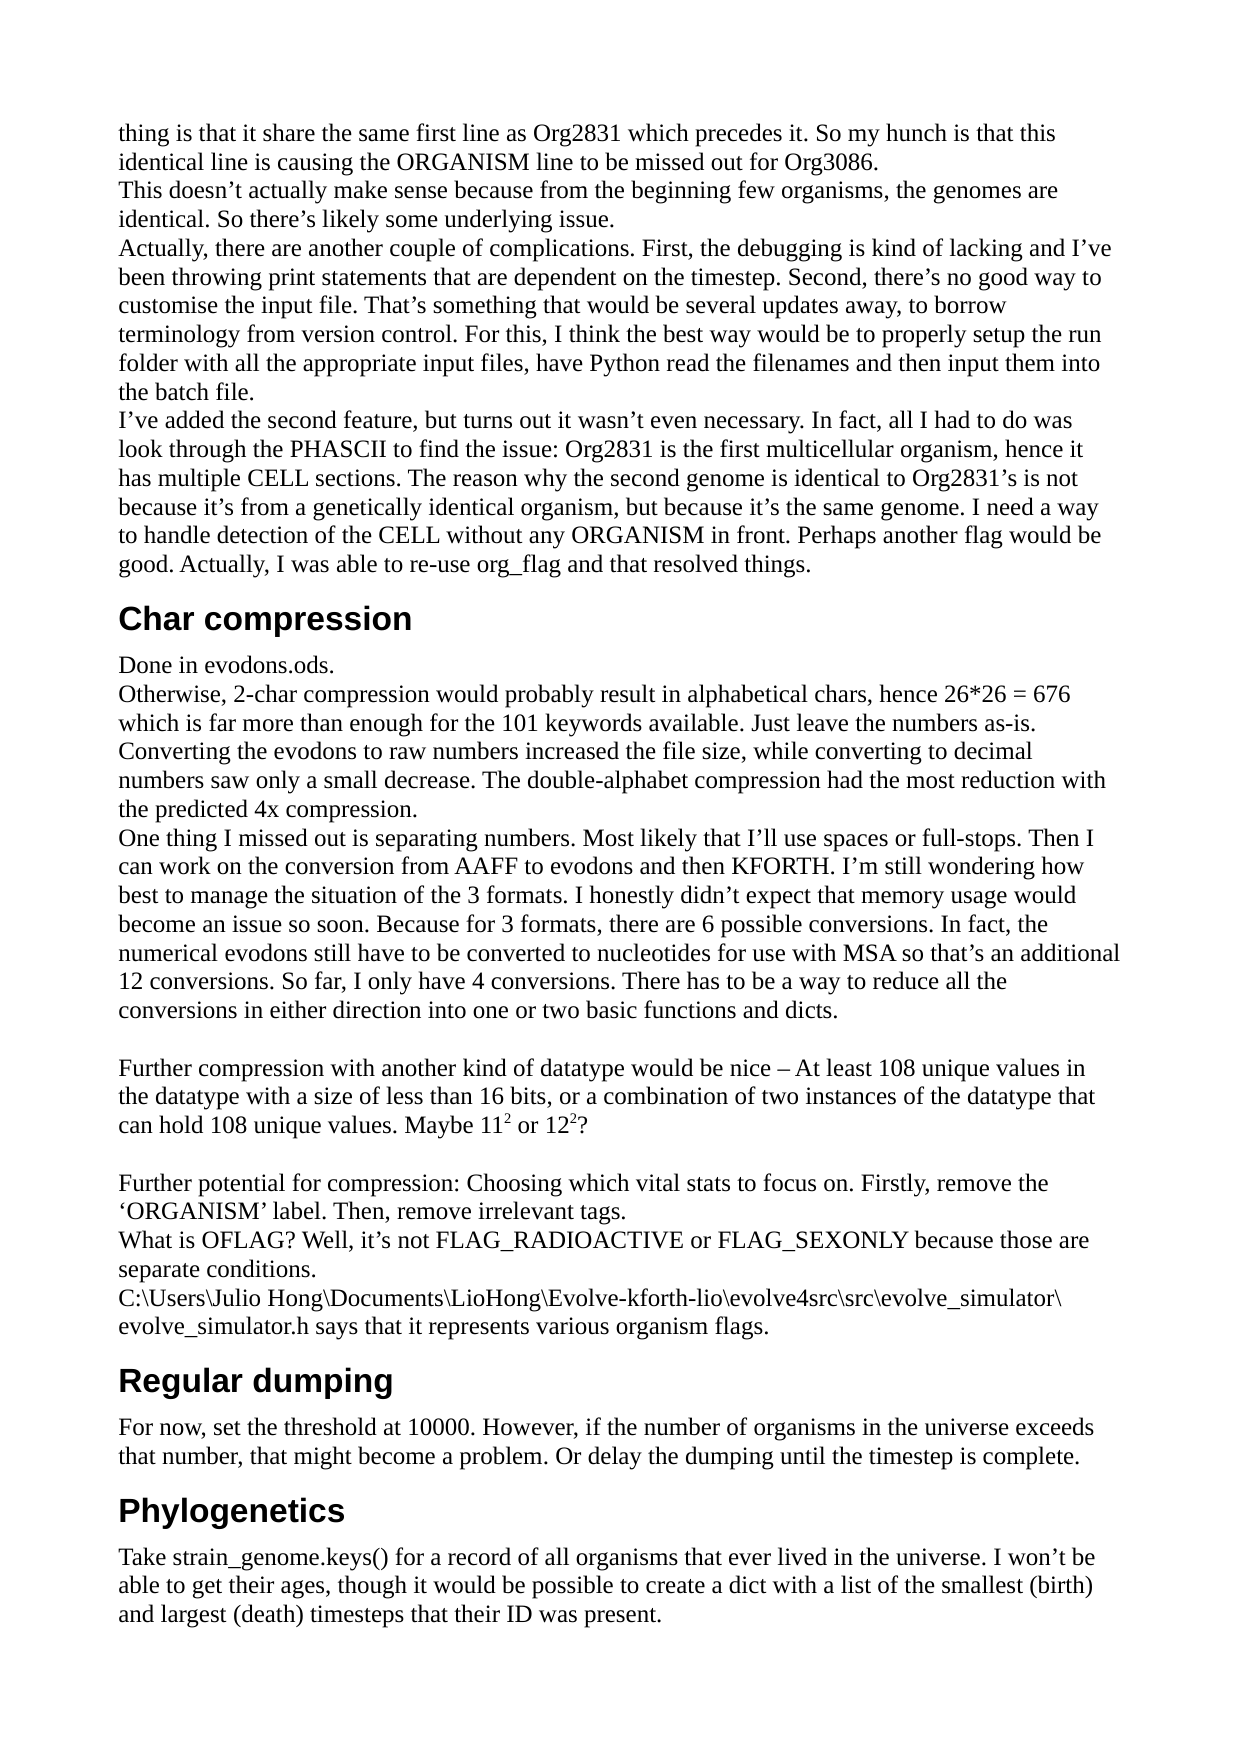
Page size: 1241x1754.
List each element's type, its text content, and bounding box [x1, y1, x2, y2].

text Converting the evodons to raw numbers increased the file size, while converting to decimal numbers saw only a small decrease. The double-alphabet compression had the most reduction with the predicted 4x compression. [118, 736, 1122, 823]
text Otherwise, 2-char compression would probably result in alphabetical chars, hence 26*26 = 676 which is far more than enough for the 101 keywords available. Just leave the numbers as-is. [118, 679, 1122, 736]
text Further compression with another kind of datatype would be nice – At least 108 unique values in the datatype with a size of less than 16 bits, or a combination of two instances of the datatype that can hold 108 unique values. Maybe 112 or 122? [118, 1053, 1122, 1139]
text I’ve added the second feature, but turns out it wasn’t even necessary. In fact, all I had to do was look through the PHASCII to find the issue: Org2831 is the first multicellular organism, hence it has multiple CELL sections. The reason why the second genome is identical to Org2831’s is not because it’s from a genetically identical organism, but because it’s the same genome. I need a way to handle detection of the CELL without any ORGANISM in front. Perhaps another flag would be good. Actually, I was able to re-use org_flag and that resolved things. [118, 406, 1122, 578]
text One thing I missed out is separating numbers. Most likely that I’ll use spaces or full-stops. Then I can work on the conversion from AAFF to evodons and then KFORTH. I’m still wondering how best to manage the situation of the 3 formats. I honestly didn’t expect that memory usage would become an issue so soon. Because for 3 formats, there are 6 possible conversions. In fact, the numerical evodons still have to be converted to nucleotides for use with MSA so that’s an additional 12 conversions. So far, I only have 4 conversions. There has to be a way to reduce all the conversions in either direction into one or two basic functions and dicts. [118, 823, 1122, 1024]
text Actually, there are another couple of complications. First, the debugging is kind of lacking and I’ve been throwing print statements that are dependent on the timestep. Second, there’s no good way to customise the input file. That’s something that would be several updates away, to borrow terminology from version control. For this, I think the best way would be to properly setup the run folder with all the appropriate input files, have Python read the filenames and then input them into the batch file. [118, 233, 1122, 406]
text For now, set the threshold at 10000. However, if the number of organisms in the universe exceeds that number, that might become a problem. Or delay the dumping until the timestep is complete. [118, 1412, 1122, 1469]
text Done in evodons.ods. [118, 650, 1122, 679]
text Take strain_genome.keys() for a record of all organisms that ever lived in the universe. I won’t be able to get their ages, though it would be possible to create a dict with a list of the smallest (birth) and largest (death) timesteps that their ID was present. [118, 1542, 1122, 1628]
subtitle Regular dumping [118, 1361, 1122, 1399]
subtitle Phylogenetics [118, 1490, 1122, 1529]
text This doesn’t actually make sense because from the beginning few organisms, the genomes are identical. So there’s likely some underlying issue. [118, 176, 1122, 233]
text Further potential for compression: Choosing which vital stats to focus on. Firstly, remove the ‘ORGANISM’ label. Then, remove irrelevant tags. [118, 1168, 1122, 1225]
subtitle Char compression [118, 599, 1122, 638]
text What is OFLAG? Well, it’s not FLAG_RADIOACTIVE or FLAG_SEXONLY because those are separate conditions. [118, 1225, 1122, 1283]
text thing is that it share the same first line as Org2831 which precedes it. So my hunch is that this identical line is causing the ORGANISM line to be missed out for Org3086. [118, 118, 1122, 176]
text C:\Users\Julio Hong\Documents\LioHong\Evolve-kforth-lio\evolve4src\src\evolve_simulator\evolve_simulator.h says that it represents various organism flags. [118, 1283, 1122, 1340]
